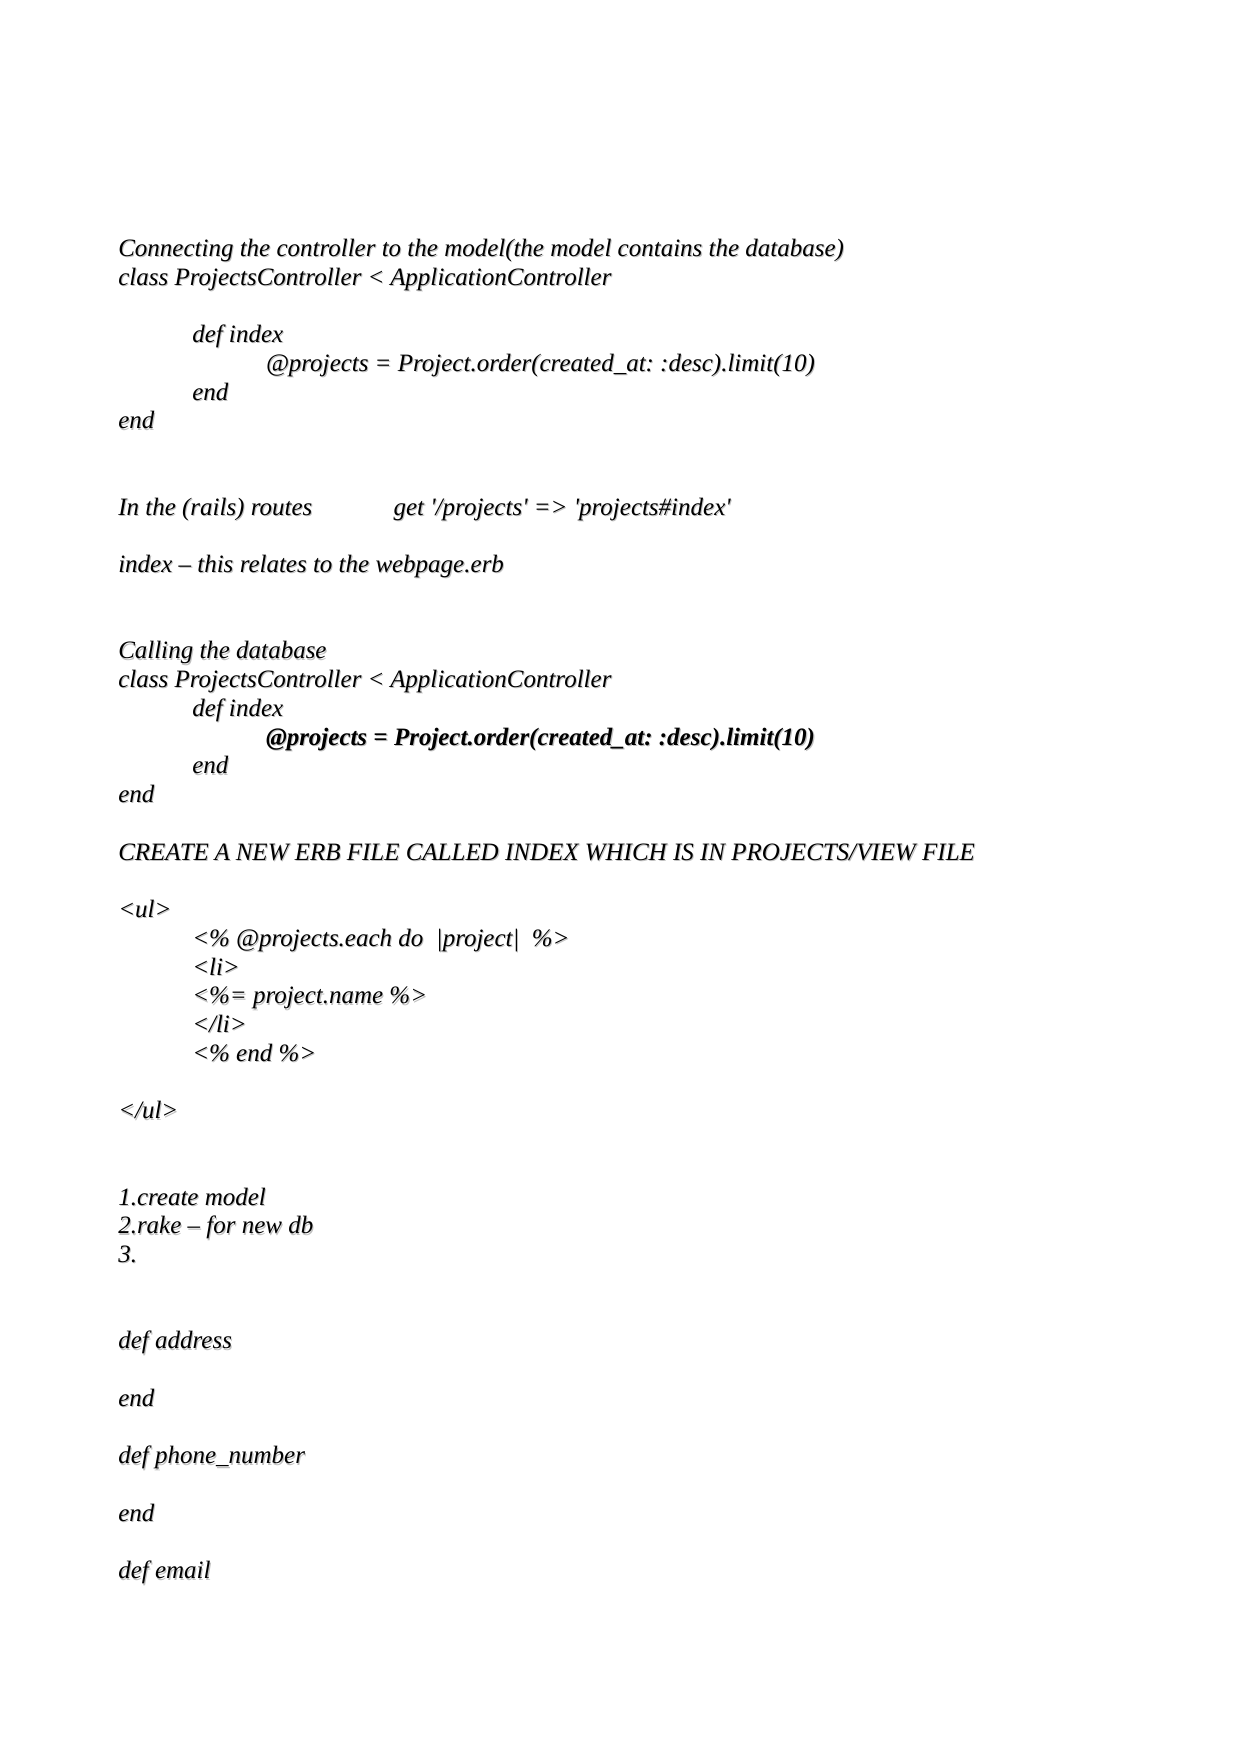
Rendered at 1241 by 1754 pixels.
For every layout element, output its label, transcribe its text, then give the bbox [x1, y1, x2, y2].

text def index [118, 319, 1122, 348]
text <li> [118, 952, 1122, 981]
text In the (rails) routes get '/projects' => 'projects#index' [118, 492, 1122, 521]
text class ProjectsController < ApplicationController [118, 664, 1122, 693]
text Connecting the controller to the model(the model contains the database) [118, 233, 1122, 262]
text 2.rake – for new db [118, 1211, 1122, 1239]
text end [118, 751, 1122, 779]
text 3. [118, 1239, 1122, 1268]
text end [118, 1498, 1122, 1527]
text </ul> [118, 1096, 1122, 1124]
text index – this relates to the webpage.erb [118, 549, 1122, 578]
text <ul> [118, 894, 1122, 923]
text def address [118, 1326, 1122, 1354]
text <%= project.name %> [118, 981, 1122, 1009]
text @projects = Project.order(created_at: :desc).limit(10) [118, 722, 1122, 751]
text CREATE A NEW ERB FILE CALLED INDEX WHICH IS IN PROJECTS/VIEW FILE [118, 837, 1122, 866]
text def phone_number [118, 1441, 1122, 1469]
text Calling the database [118, 636, 1122, 664]
text end [118, 377, 1122, 406]
text end [118, 1383, 1122, 1412]
text @projects = Project.order(created_at: :desc).limit(10) [118, 348, 1122, 377]
text def index [118, 693, 1122, 722]
text 1.create model [118, 1182, 1122, 1211]
text </li> [118, 1009, 1122, 1038]
text class ProjectsController < ApplicationController [118, 262, 1122, 291]
text def email [118, 1556, 1122, 1584]
text <% @projects.each do |project| %> [118, 923, 1122, 952]
text end [118, 406, 1122, 434]
text <% end %> [118, 1038, 1122, 1067]
text end [118, 779, 1122, 808]
